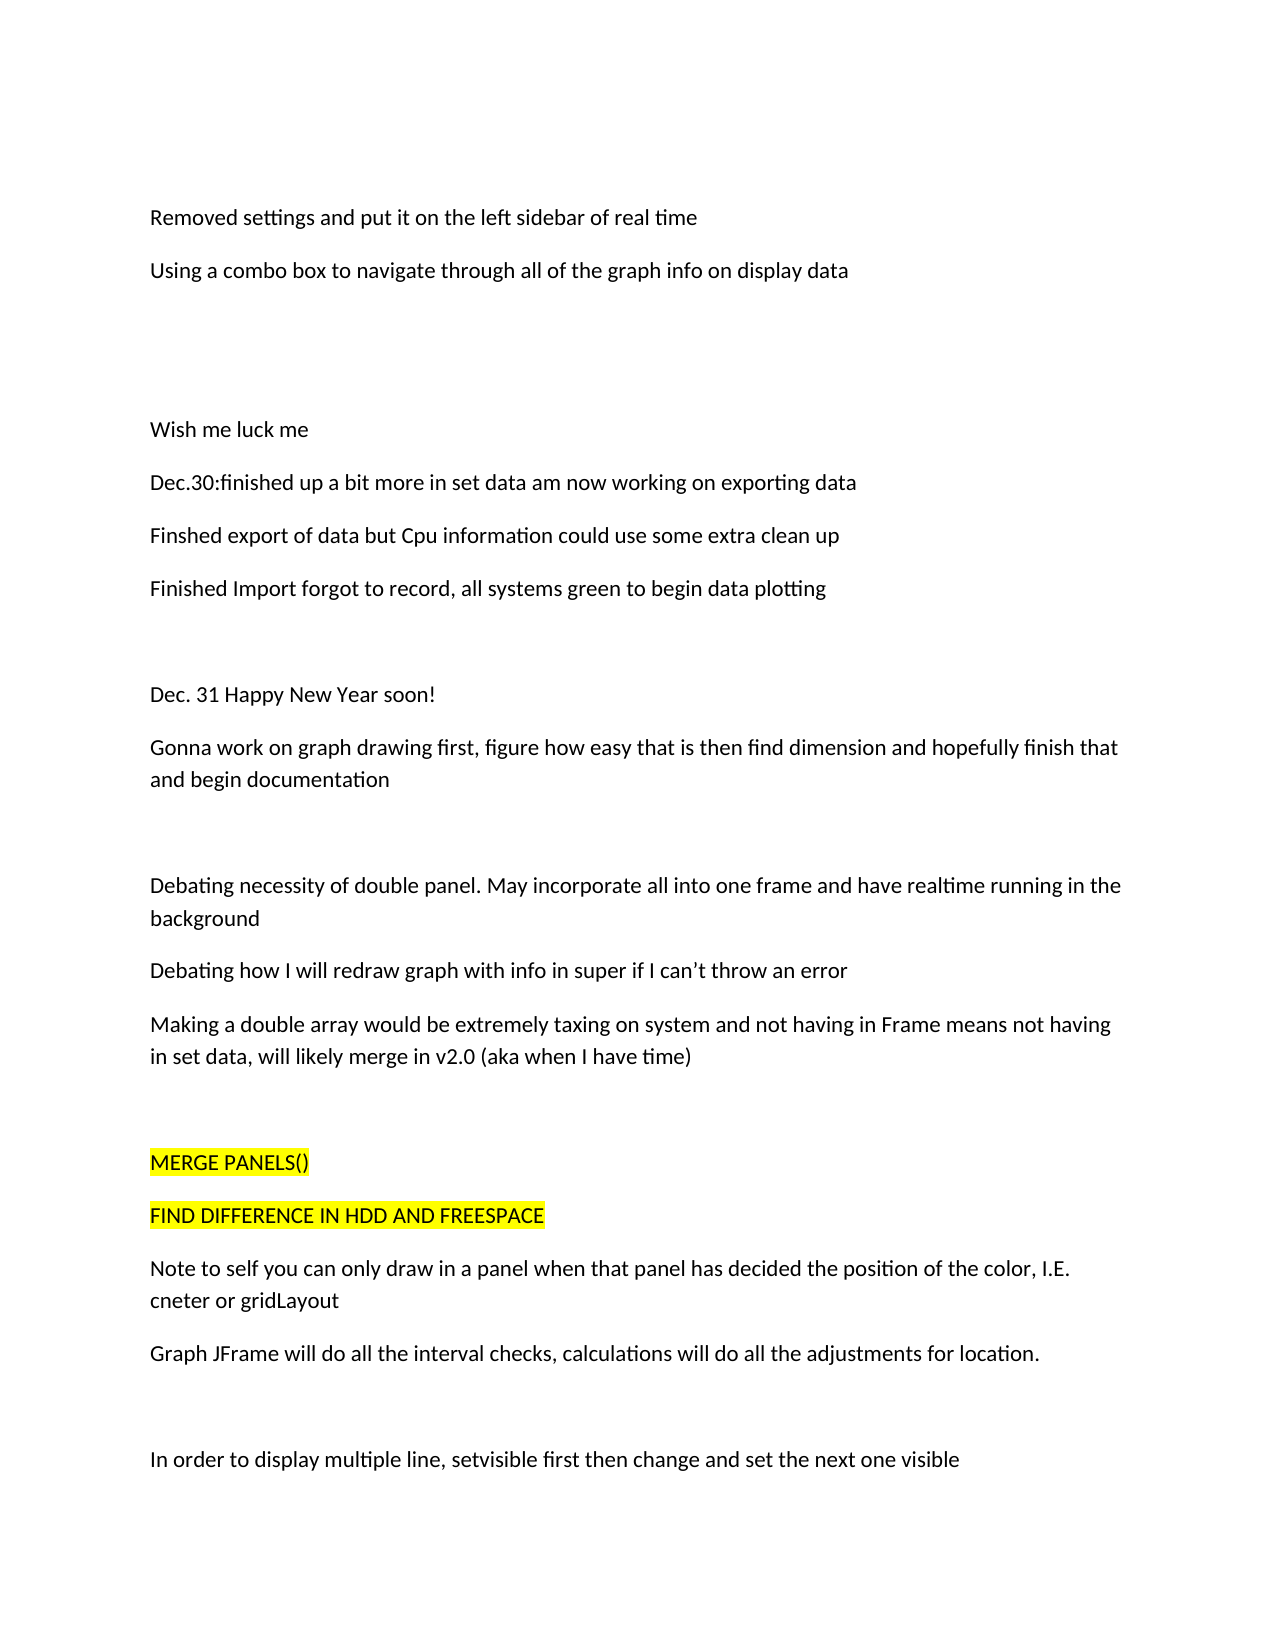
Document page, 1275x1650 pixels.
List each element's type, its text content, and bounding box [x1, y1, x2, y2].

text Dec.30:finished up a bit more in set data am now working on exporting data [150, 468, 1125, 496]
text Dec. 31 Happy New Year soon! [150, 680, 1125, 708]
text Debating necessity of double panel. May incorporate all into one frame and have realtime running in the background [150, 871, 1125, 932]
text Removed settings and put it on the left sidebar of real time [150, 203, 1125, 231]
text Gonna work on graph drawing first, figure how easy that is then find dimension and hopefully finish that and begin documentation [150, 733, 1125, 793]
text Graph JFrame will do all the interval checks, calculations will do all the adjustments for location. [150, 1339, 1125, 1367]
text Making a double array would be extremely taxing on system and not having in Frame means not having in set data, will likely merge in v2.0 (aka when I have time) [150, 1010, 1125, 1070]
text Finshed export of data but Cpu information could use some extra clean up [150, 521, 1125, 549]
text Finished Import forgot to record, all systems green to begin data plotting [150, 574, 1125, 602]
text Wish me luck me [150, 415, 1125, 443]
text Debating how I will redraw graph with info in super if I can’t throw an error [150, 957, 1125, 985]
text MERGE PANELS() [150, 1148, 1125, 1176]
text In order to display multiple line, setvisible first then change and set the next one visible [150, 1445, 1125, 1473]
text Using a combo box to navigate through all of the graph info on display data [150, 256, 1125, 284]
text FIND DIFFERENCE IN HDD AND FREESPACE [150, 1201, 1125, 1229]
text Note to self you can only draw in a panel when that panel has decided the position of the color, I.E. cneter or gridLayout [150, 1254, 1125, 1314]
